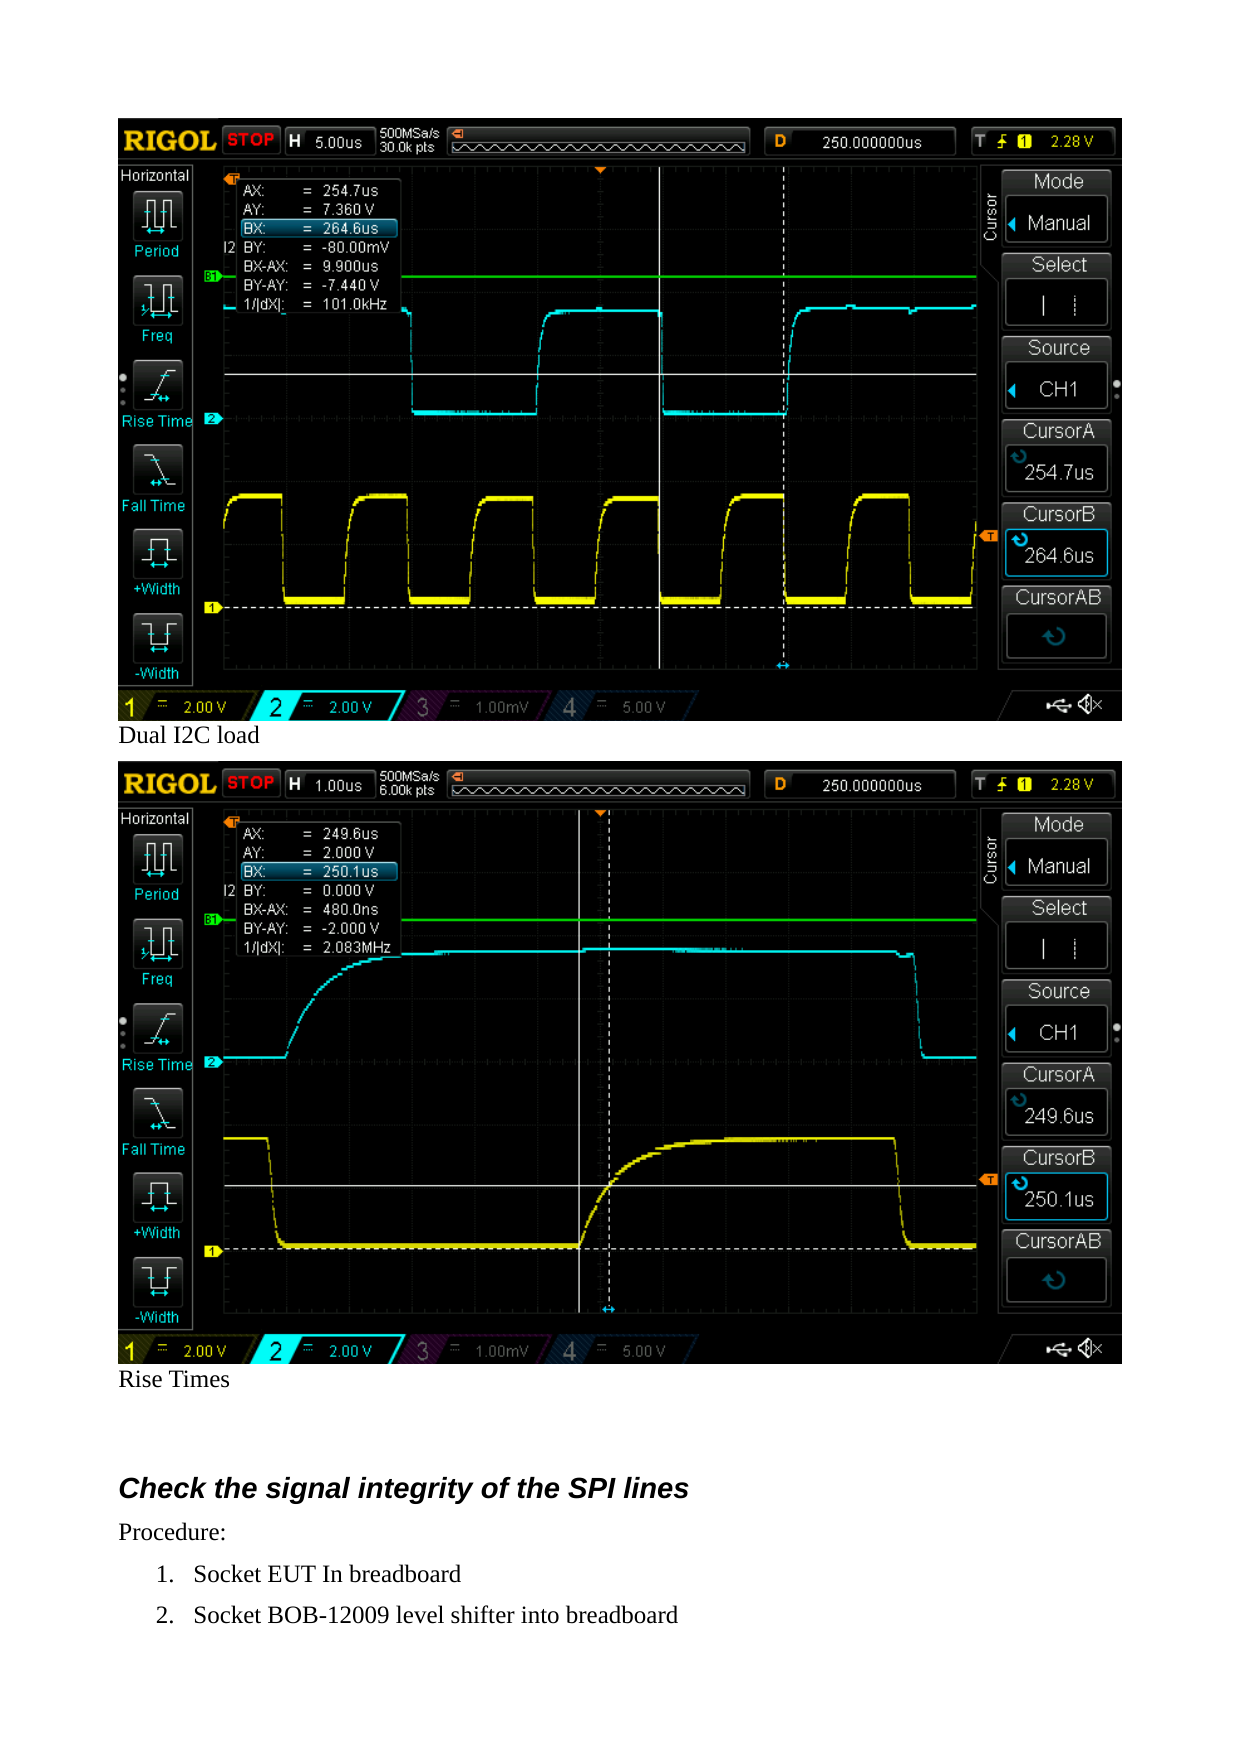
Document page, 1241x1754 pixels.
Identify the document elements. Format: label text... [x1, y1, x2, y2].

list Socket BOB-12009 level shifter into breadboard [156, 1600, 1122, 1629]
list Socket EUT In breadboard [156, 1559, 1122, 1587]
text Dual I2C load [118, 721, 1122, 749]
text Procedure: [118, 1517, 1122, 1546]
subtitle Check the signal integrity of the SPI lines [118, 1471, 1122, 1505]
text Rise Times [118, 1364, 1122, 1393]
